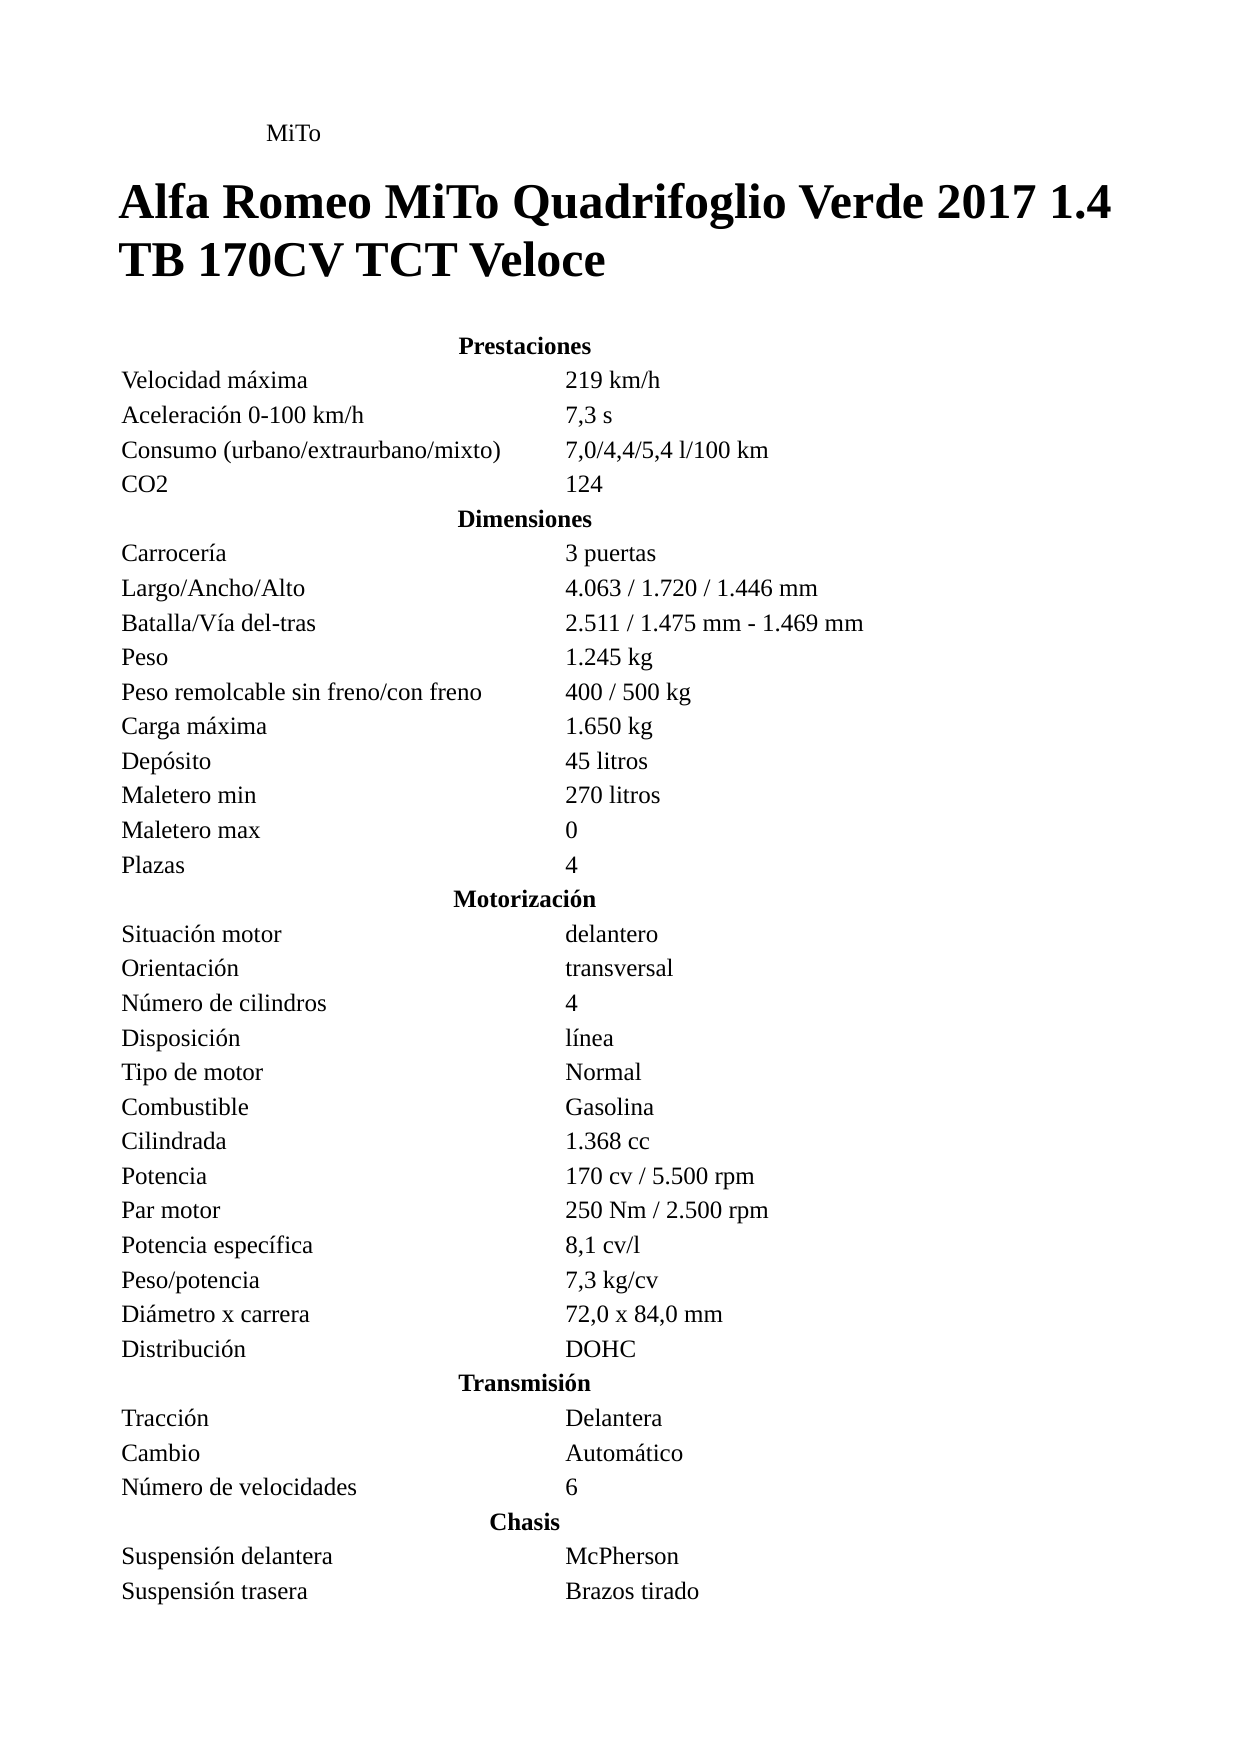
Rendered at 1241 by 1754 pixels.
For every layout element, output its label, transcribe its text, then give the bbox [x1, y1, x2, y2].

table_cell Dimensiones [118, 501, 931, 536]
subtitle Alfa Romeo MiTo Quadrifoglio Verde 2017 1.4 TB 170CV TCT Veloce [118, 172, 1122, 287]
table_cell Normal [562, 1054, 931, 1089]
table_cell Depósito [118, 743, 562, 778]
table_cell 72,0 x 84,0 mm [562, 1296, 931, 1331]
table_cell Peso remolcable sin freno/con freno [118, 674, 562, 708]
table_cell Carga máxima [118, 709, 562, 743]
table_cell 7,3 kg/cv [562, 1262, 931, 1296]
table_cell Tracción [118, 1400, 562, 1435]
table_cell 4 [562, 847, 931, 881]
table_cell 6 [562, 1469, 931, 1504]
table_cell Motorización [118, 881, 931, 916]
table_cell transversal [562, 951, 931, 985]
table_cell delantero [562, 916, 931, 951]
table_cell 170 cv / 5.500 rpm [562, 1158, 931, 1193]
table_cell Combustible [118, 1089, 562, 1123]
table_cell McPherson [562, 1539, 931, 1573]
table_cell Número de velocidades [118, 1469, 562, 1504]
table_cell Batalla/Vía del-tras [118, 605, 562, 639]
table_cell 3 puertas [562, 536, 931, 570]
table_cell Potencia específica [118, 1227, 562, 1262]
table_cell 8,1 cv/l [562, 1227, 931, 1262]
table_cell Gasolina [562, 1089, 931, 1123]
table_cell Número de cilindros [118, 985, 562, 1020]
table_cell Plazas [118, 847, 562, 881]
table_cell Tipo de motor [118, 1054, 562, 1089]
table_cell Chasis [118, 1504, 931, 1538]
table_cell línea [562, 1020, 931, 1054]
table_header Prestaciones [118, 328, 931, 363]
table_cell 7,0/4,4/5,4 l/100 km [562, 432, 931, 466]
table_cell Velocidad máxima [118, 363, 562, 397]
table_cell 4 [562, 985, 931, 1020]
table_cell Aceleración 0-100 km/h [118, 397, 562, 432]
table_cell 2.511 / 1.475 mm - 1.469 mm [562, 605, 931, 639]
table_cell 4.063 / 1.720 / 1.446 mm [562, 570, 931, 605]
table_cell 219 km/h [562, 363, 931, 397]
text MiTo [118, 118, 1122, 147]
table_cell 270 litros [562, 778, 931, 812]
table_cell Carrocería [118, 536, 562, 570]
table_cell Disposición [118, 1020, 562, 1054]
table_cell 0 [562, 812, 931, 847]
table_cell DOHC [562, 1331, 931, 1366]
table_cell Maletero min [118, 778, 562, 812]
table_cell Peso/potencia [118, 1262, 562, 1296]
table_cell Suspensión trasera [118, 1573, 562, 1608]
table_cell Transmisión [118, 1366, 931, 1400]
table_cell Orientación [118, 951, 562, 985]
table_cell 124 [562, 466, 931, 501]
table_cell Situación motor [118, 916, 562, 951]
table_cell Diámetro x carrera [118, 1296, 562, 1331]
table_cell CO2 [118, 466, 562, 501]
table_cell Suspensión delantera [118, 1539, 562, 1573]
table_cell Cilindrada [118, 1124, 562, 1158]
table_cell 1.368 cc [562, 1124, 931, 1158]
table_cell 1.650 kg [562, 709, 931, 743]
table_cell Distribución [118, 1331, 562, 1366]
table_cell Cambio [118, 1435, 562, 1469]
table_cell Delantera [562, 1400, 931, 1435]
table_cell 45 litros [562, 743, 931, 778]
table_cell Consumo (urbano/extraurbano/mixto) [118, 432, 562, 466]
table_cell Maletero max [118, 812, 562, 847]
table_cell Largo/Ancho/Alto [118, 570, 562, 605]
table_cell Potencia [118, 1158, 562, 1193]
table_cell 400 / 500 kg [562, 674, 931, 708]
table_cell Par motor [118, 1193, 562, 1227]
table_cell Peso [118, 639, 562, 674]
table_cell Automático [562, 1435, 931, 1469]
table_cell Brazos tirado [562, 1573, 931, 1608]
table_cell 250 Nm / 2.500 rpm [562, 1193, 931, 1227]
table_cell 1.245 kg [562, 639, 931, 674]
table_cell 7,3 s [562, 397, 931, 432]
